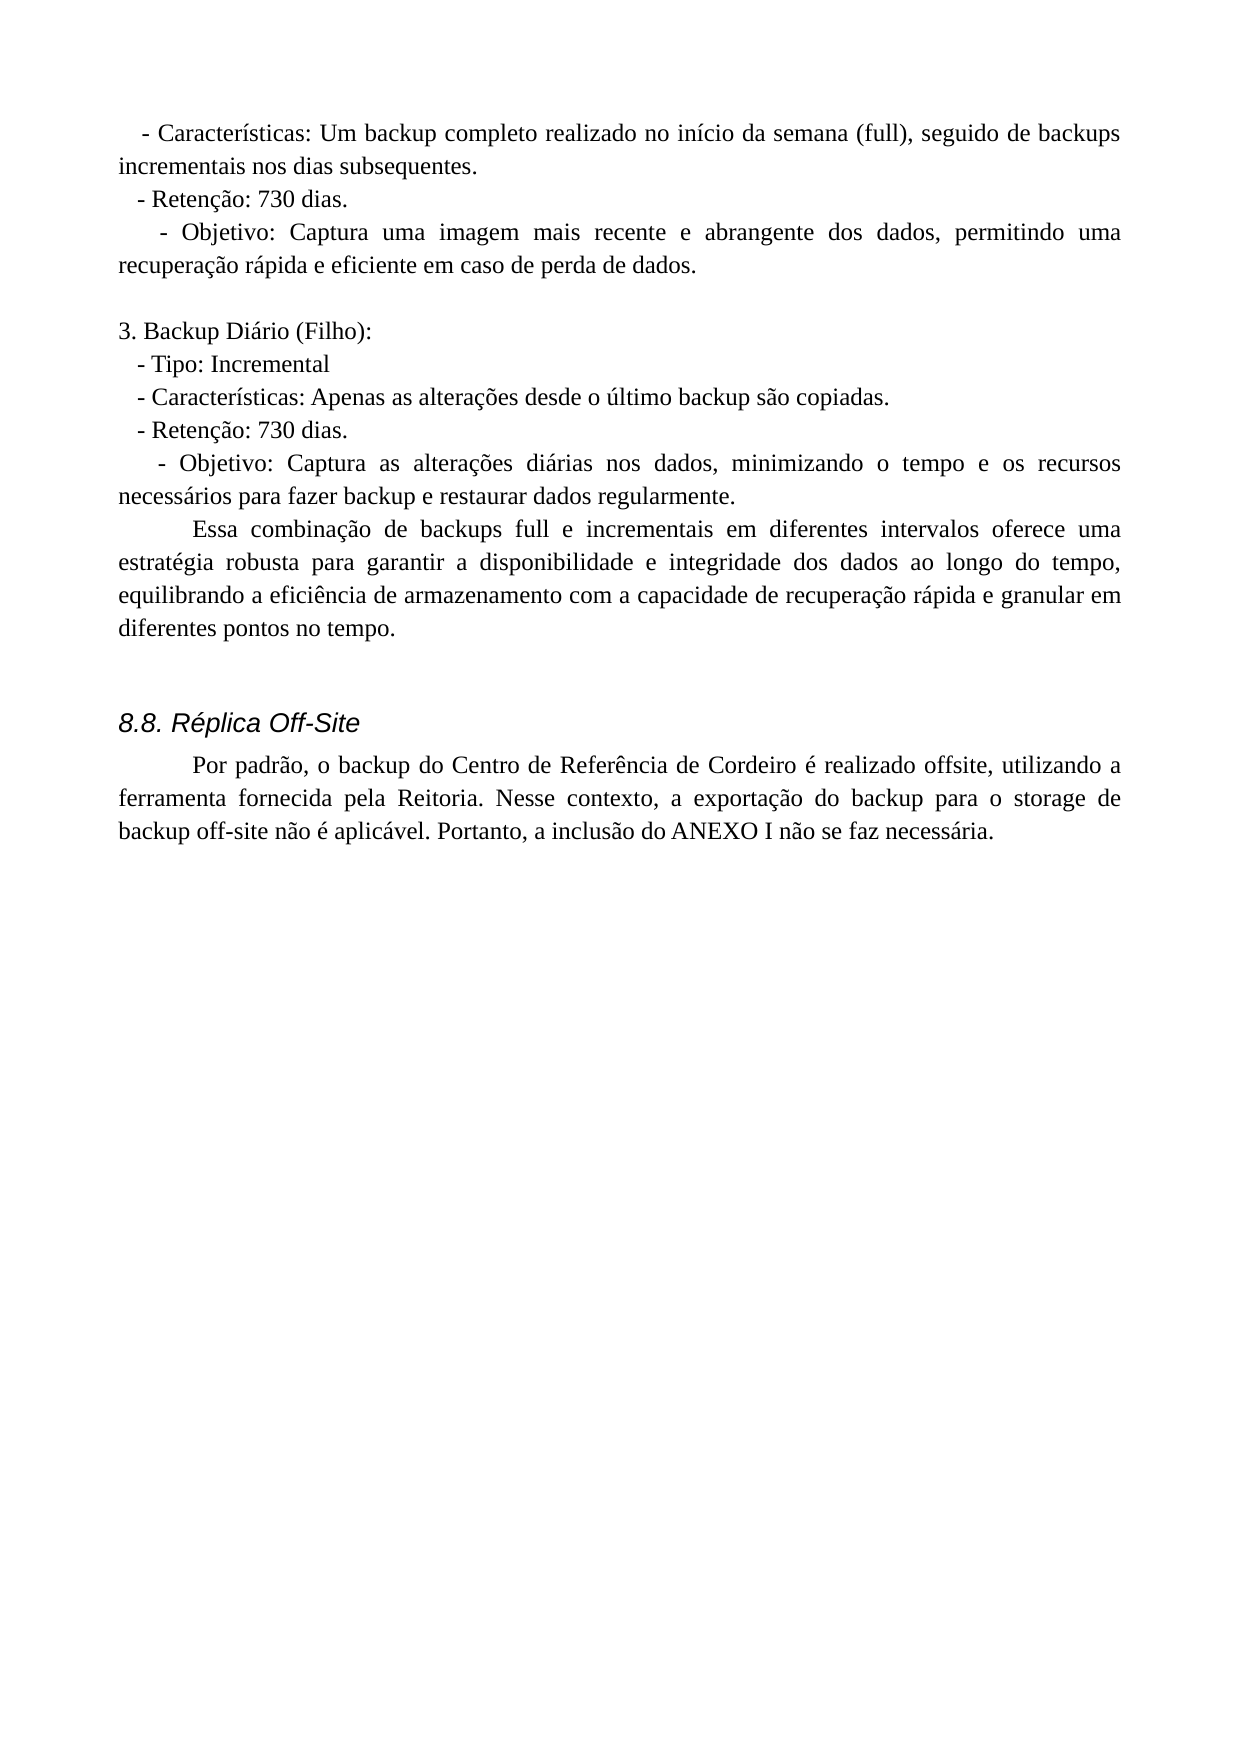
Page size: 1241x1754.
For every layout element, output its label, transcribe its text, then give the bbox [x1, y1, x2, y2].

text - Objetivo: Captura uma imagem mais recente e abrangente dos dados, permitindo uma recuperação rápida e eficiente em caso de perda de dados. [118, 217, 1122, 279]
text - Características: Um backup completo realizado no início da semana (full), seguido de backups incrementais nos dias subsequentes. [118, 118, 1122, 180]
text - Características: Apenas as alterações desde o último backup são copiadas. [118, 382, 1122, 411]
text - Tipo: Incremental [118, 349, 1122, 378]
text - Retenção: 730 dias. [118, 415, 1122, 444]
text Por padrão, o backup do Centro de Referência de Cordeiro é realizado offsite, utilizando a ferramenta fornecida pela Reitoria. Nesse contexto, a exportação do backup para o storage de backup off-site não é aplicável. Portanto, a inclusão do ANEXO I não se faz necessária. [118, 750, 1122, 845]
text 3. Backup Diário (Filho): [118, 316, 1122, 345]
text Essa combinação de backups full e incrementais em diferentes intervalos oferece uma estratégia robusta para garantir a disponibilidade e integridade dos dados ao longo do tempo, equilibrando a eficiência de armazenamento com a capacidade de recuperação rápida e granular em diferentes pontos no tempo. [118, 514, 1122, 642]
subtitle 8.8. Réplica Off-Site [118, 707, 1122, 738]
text - Retenção: 730 dias. [118, 184, 1122, 213]
text - Objetivo: Captura as alterações diárias nos dados, minimizando o tempo e os recursos necessários para fazer backup e restaurar dados regularmente. [118, 448, 1122, 510]
